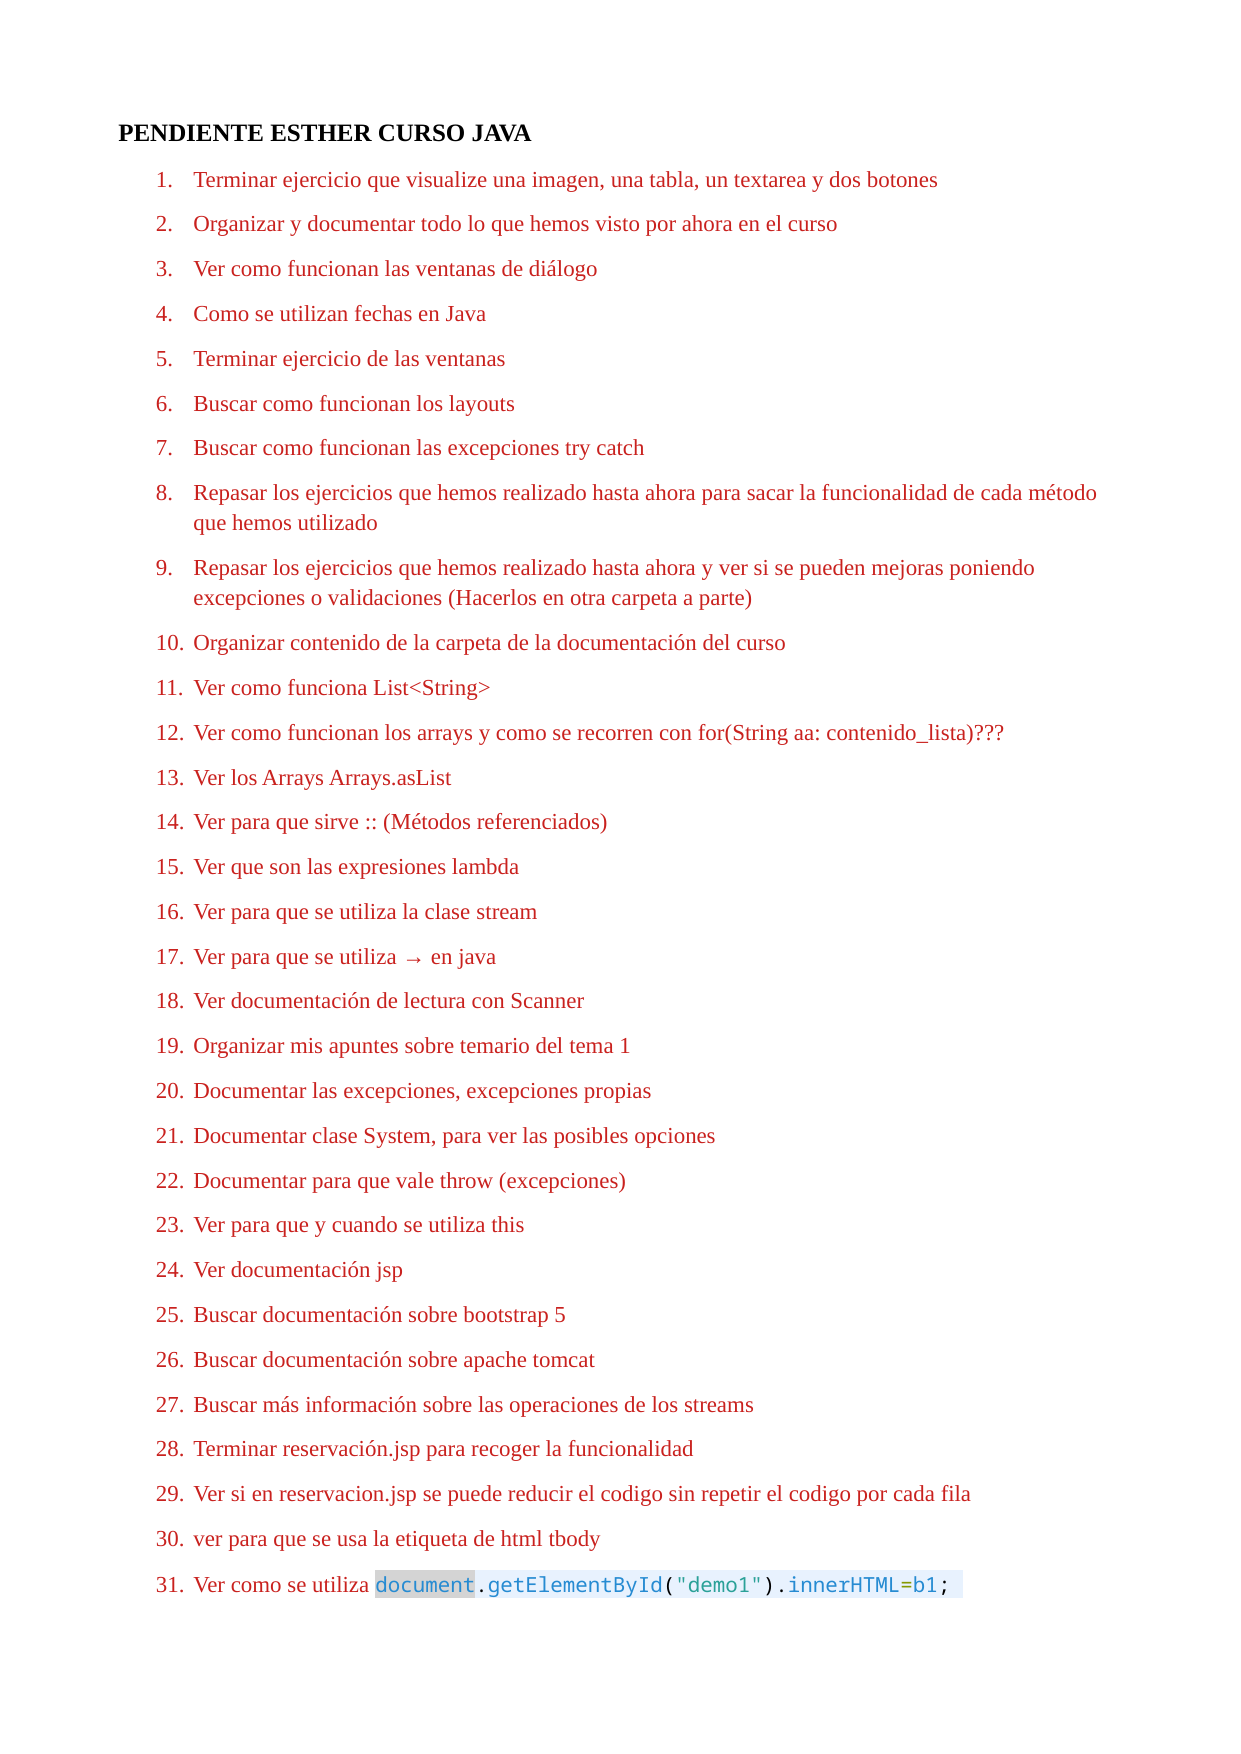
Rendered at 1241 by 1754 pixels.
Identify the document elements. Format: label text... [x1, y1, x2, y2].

list Organizar mis apuntes sobre temario del tema 1 [156, 1032, 1122, 1059]
list Ver si en reservacion.jsp se puede reducir el codigo sin repetir el codigo por cada fila [156, 1480, 1122, 1507]
list Ver para que sirve :: (Métodos referenciados) [156, 808, 1122, 835]
list Ver documentación de lectura con Scanner [156, 988, 1122, 1014]
list Terminar reservación.jsp para recoger la funcionalidad [156, 1436, 1122, 1462]
list Ver los Arrays Arrays.asList [156, 764, 1122, 790]
list Documentar para que vale throw (excepciones) [156, 1167, 1122, 1193]
list Terminar ejercicio de las ventanas [156, 345, 1122, 371]
list Ver para que se utiliza la clase stream [156, 898, 1122, 924]
list Repasar los ejercicios que hemos realizado hasta ahora para sacar la funcionalidad de cada método que hemos utilizado [156, 479, 1122, 536]
list Ver para que se utiliza → en java [156, 943, 1122, 969]
list Ver como funcionan las ventanas de diálogo [156, 255, 1122, 282]
list Como se utilizan fechas en Java [156, 300, 1122, 326]
list Documentar clase System, para ver las posibles opciones [156, 1122, 1122, 1148]
list Buscar como funcionan las excepciones try catch [156, 434, 1122, 461]
list Ver documentación jsp [156, 1256, 1122, 1283]
list Ver como se utiliza document.getElementById("demo1").innerHTML=b1; [156, 1570, 1122, 1598]
list Buscar documentación sobre bootstrap 5 [156, 1301, 1122, 1327]
list Ver como funciona List<String> [156, 674, 1122, 700]
list Ver que son las expresiones lambda [156, 853, 1122, 879]
text PENDIENTE ESTHER CURSO JAVA [118, 118, 1122, 147]
list Buscar más información sobre las operaciones de los streams [156, 1391, 1122, 1417]
list Terminar ejercicio que visualize una imagen, una tabla, un textarea y dos botones [156, 166, 1122, 192]
list Ver para que y cuando se utiliza this [156, 1212, 1122, 1238]
list Documentar las excepciones, excepciones propias [156, 1077, 1122, 1103]
list Ver como funcionan los arrays y como se recorren con for(String aa: contenido_lista)??? [156, 719, 1122, 745]
list Organizar contenido de la carpeta de la documentación del curso [156, 629, 1122, 656]
list Buscar como funcionan los layouts [156, 390, 1122, 416]
list ver para que se usa la etiqueta de html tbody [156, 1525, 1122, 1551]
list Organizar y documentar todo lo que hemos visto por ahora en el curso [156, 211, 1122, 237]
list Buscar documentación sobre apache tomcat [156, 1346, 1122, 1372]
list Repasar los ejercicios que hemos realizado hasta ahora y ver si se pueden mejoras poniendo excepciones o validaciones (Hacerlos en otra carpeta a parte) [156, 554, 1122, 611]
